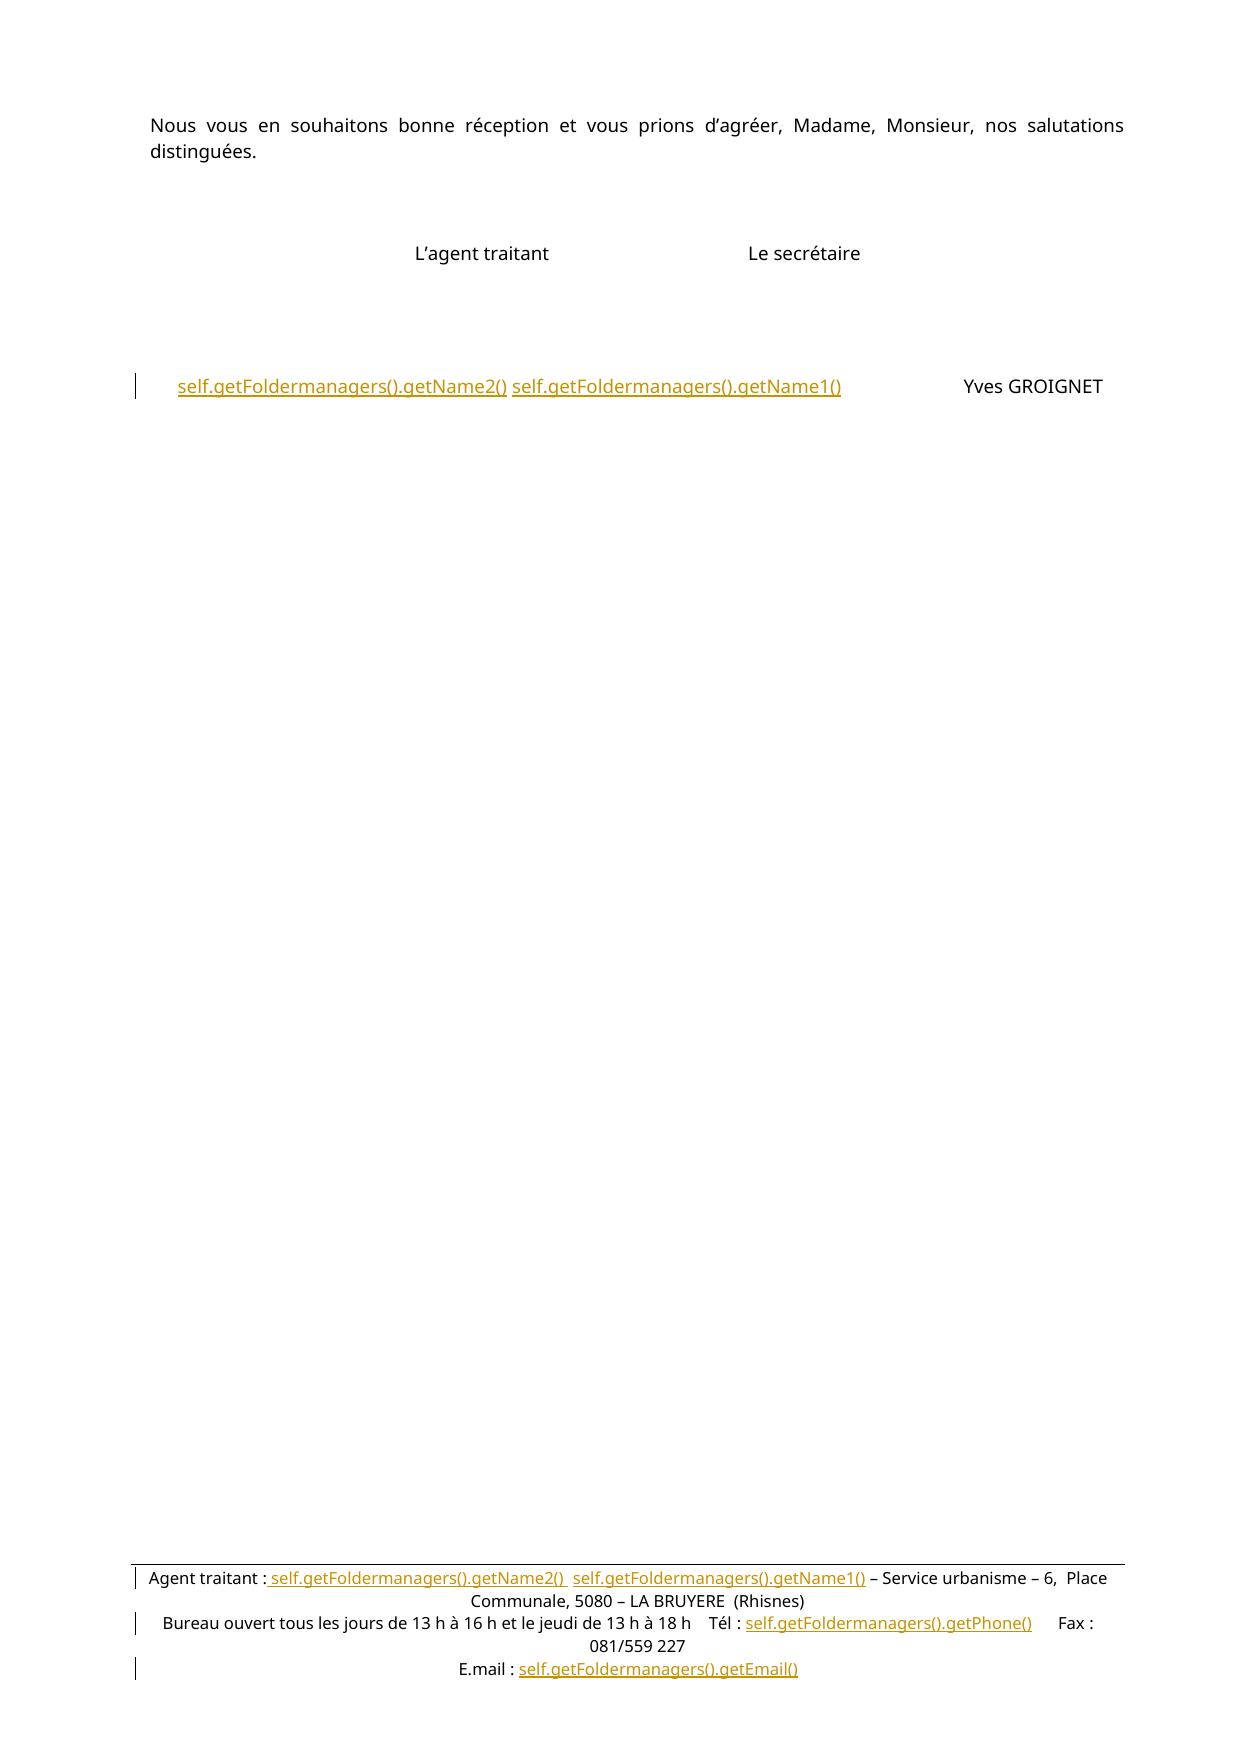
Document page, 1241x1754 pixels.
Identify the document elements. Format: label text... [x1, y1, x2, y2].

text L’agent traitant Le secrétaire [150, 240, 1125, 266]
text self.getFoldermanagers().getName2() self.getFoldermanagers().getName1() Yves GROIGNET [150, 373, 1125, 399]
text Nous vous en souhaitons bonne réception et vous prions d’agréer, Madame, Monsieur, nos salutations distinguées. [150, 112, 1125, 163]
